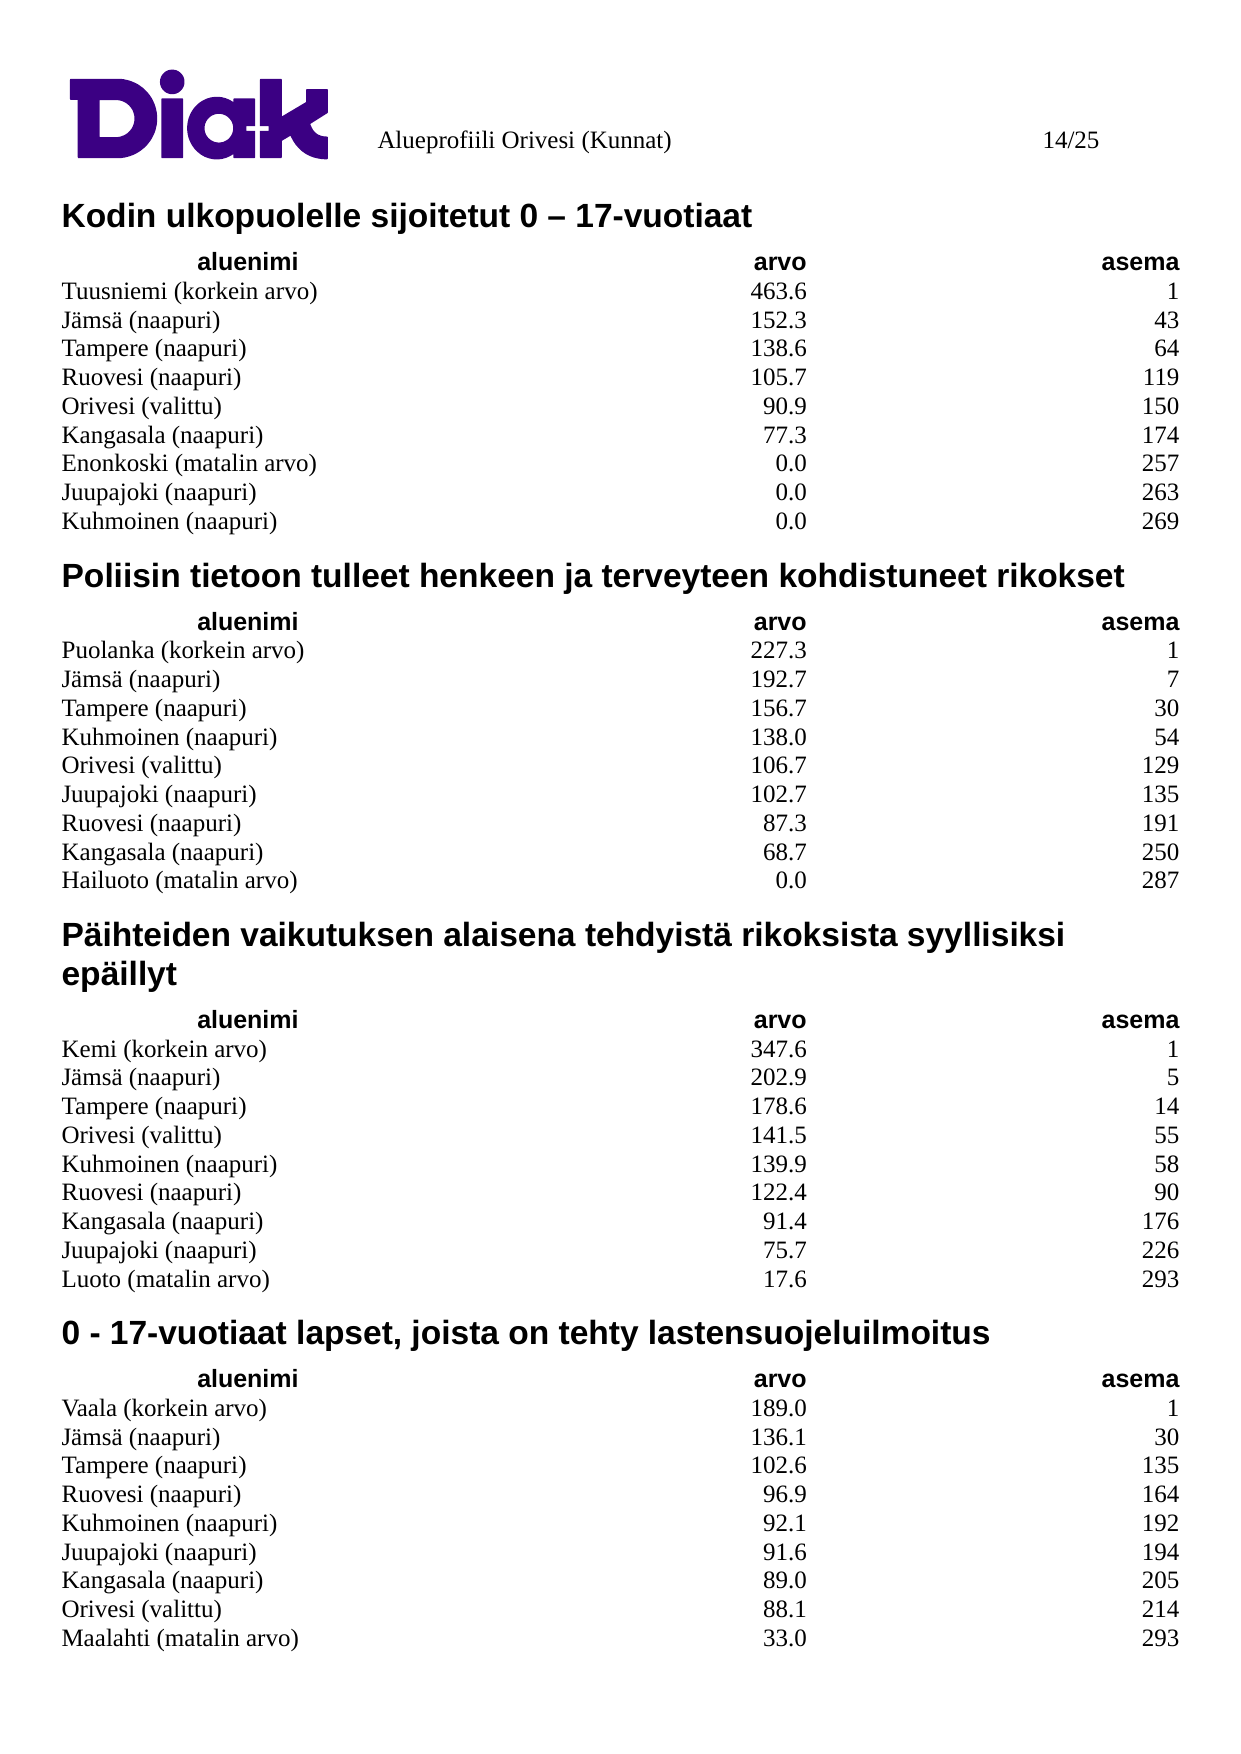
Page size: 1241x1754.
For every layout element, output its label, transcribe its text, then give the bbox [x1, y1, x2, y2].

table_cell 135 [806, 779, 1179, 808]
table_header aluenimi [61, 247, 434, 276]
table_cell Juupajoki (naapuri) [61, 779, 434, 808]
table_cell 214 [806, 1594, 1179, 1623]
table_cell 141.5 [434, 1120, 806, 1149]
table_cell 1 [806, 276, 1179, 305]
table_cell 164 [806, 1479, 1179, 1508]
table_cell Tampere (naapuri) [61, 693, 434, 722]
table_header arvo [434, 1005, 806, 1034]
table_cell Kangasala (naapuri) [61, 1566, 434, 1594]
table_cell 227.3 [434, 636, 806, 664]
table_cell Tampere (naapuri) [61, 1451, 434, 1479]
table_cell Puolanka (korkein arvo) [61, 636, 434, 664]
table_cell 0.0 [434, 866, 806, 894]
table_cell 156.7 [434, 693, 806, 722]
table_cell 7 [806, 664, 1179, 693]
table_cell Orivesi (valittu) [61, 391, 434, 420]
table_cell 293 [806, 1623, 1179, 1652]
table_cell 89.0 [434, 1566, 806, 1594]
table_header arvo [434, 1364, 806, 1393]
table_cell 87.3 [434, 808, 806, 837]
table_cell 43 [806, 305, 1179, 333]
table_cell Jämsä (naapuri) [61, 664, 434, 693]
table_cell 105.7 [434, 362, 806, 391]
table_cell 30 [806, 693, 1179, 722]
table_cell 463.6 [434, 276, 806, 305]
table_cell 64 [806, 334, 1179, 362]
table_cell 1 [806, 1034, 1179, 1062]
table_cell Orivesi (valittu) [61, 1120, 434, 1149]
table_cell 263 [806, 477, 1179, 506]
table_cell Kemi (korkein arvo) [61, 1034, 434, 1062]
table_cell Vaala (korkein arvo) [61, 1393, 434, 1422]
subtitle Poliisin tietoon tulleet henkeen ja terveyteen kohdistuneet rikokset [61, 556, 1179, 594]
table_cell 68.7 [434, 837, 806, 866]
table_cell 226 [806, 1235, 1179, 1264]
table_cell 152.3 [434, 305, 806, 333]
table_cell 194 [806, 1537, 1179, 1566]
table_cell Maalahti (matalin arvo) [61, 1623, 434, 1652]
table_cell 135 [806, 1451, 1179, 1479]
table_cell 58 [806, 1149, 1179, 1177]
table_cell 102.7 [434, 779, 806, 808]
table_cell Ruovesi (naapuri) [61, 808, 434, 837]
table_cell Jämsä (naapuri) [61, 1063, 434, 1091]
table_cell 96.9 [434, 1479, 806, 1508]
table_cell Ruovesi (naapuri) [61, 1479, 434, 1508]
table_cell 269 [806, 506, 1179, 535]
table_cell 5 [806, 1063, 1179, 1091]
table_cell Kangasala (naapuri) [61, 837, 434, 866]
table_cell 119 [806, 362, 1179, 391]
table_cell 178.6 [434, 1091, 806, 1120]
table_cell Orivesi (valittu) [61, 751, 434, 779]
table_cell 191 [806, 808, 1179, 837]
table_cell 30 [806, 1422, 1179, 1451]
table_cell 150 [806, 391, 1179, 420]
table_cell Juupajoki (naapuri) [61, 1235, 434, 1264]
subtitle 0 - 17-vuotiaat lapset, joista on tehty lastensuojeluilmoitus [61, 1313, 1179, 1352]
table_cell 55 [806, 1120, 1179, 1149]
table_cell 14 [806, 1091, 1179, 1120]
table_cell 287 [806, 866, 1179, 894]
table_header asema [806, 1005, 1179, 1034]
table_cell Tampere (naapuri) [61, 1091, 434, 1120]
table_header asema [806, 1364, 1179, 1393]
table_cell 139.9 [434, 1149, 806, 1177]
table_cell 257 [806, 449, 1179, 477]
table_cell 91.6 [434, 1537, 806, 1566]
table_cell 17.6 [434, 1264, 806, 1292]
table_cell 1 [806, 1393, 1179, 1422]
table_cell Luoto (matalin arvo) [61, 1264, 434, 1292]
table_header asema [806, 607, 1179, 636]
table_cell 90.9 [434, 391, 806, 420]
table_cell Kuhmoinen (naapuri) [61, 506, 434, 535]
table_header arvo [434, 247, 806, 276]
table_header aluenimi [61, 1364, 434, 1393]
table_cell 54 [806, 722, 1179, 751]
table_cell 102.6 [434, 1451, 806, 1479]
table_cell Kangasala (naapuri) [61, 420, 434, 448]
table_cell Kuhmoinen (naapuri) [61, 722, 434, 751]
table_cell Tuusniemi (korkein arvo) [61, 276, 434, 305]
table_cell 75.7 [434, 1235, 806, 1264]
table_cell Enonkoski (matalin arvo) [61, 449, 434, 477]
table_cell 192 [806, 1508, 1179, 1537]
table_header aluenimi [61, 1005, 434, 1034]
table_cell 106.7 [434, 751, 806, 779]
table_cell 0.0 [434, 477, 806, 506]
table_cell 138.0 [434, 722, 806, 751]
table_cell Orivesi (valittu) [61, 1594, 434, 1623]
subtitle Päihteiden vaikutuksen alaisena tehdyistä rikoksista syyllisiksi epäillyt [61, 915, 1179, 992]
table_cell Hailuoto (matalin arvo) [61, 866, 434, 894]
table_cell Ruovesi (naapuri) [61, 362, 434, 391]
table_cell 174 [806, 420, 1179, 448]
table_cell Kangasala (naapuri) [61, 1206, 434, 1235]
table_cell 1 [806, 636, 1179, 664]
table_cell 250 [806, 837, 1179, 866]
table_cell 90 [806, 1178, 1179, 1206]
table_cell 192.7 [434, 664, 806, 693]
table_cell 129 [806, 751, 1179, 779]
table_cell 347.6 [434, 1034, 806, 1062]
table_cell 138.6 [434, 334, 806, 362]
subtitle Kodin ulkopuolelle sijoitetut 0 – 17-vuotiaat [61, 196, 1179, 235]
table_cell 202.9 [434, 1063, 806, 1091]
table_cell 92.1 [434, 1508, 806, 1537]
table_cell Kuhmoinen (naapuri) [61, 1149, 434, 1177]
table_cell 0.0 [434, 506, 806, 535]
table_cell 189.0 [434, 1393, 806, 1422]
table_cell Jämsä (naapuri) [61, 305, 434, 333]
table_cell 77.3 [434, 420, 806, 448]
table_cell 0.0 [434, 449, 806, 477]
table_header asema [806, 247, 1179, 276]
table_cell 293 [806, 1264, 1179, 1292]
table_cell 136.1 [434, 1422, 806, 1451]
table_cell 205 [806, 1566, 1179, 1594]
table_cell 33.0 [434, 1623, 806, 1652]
table_cell 91.4 [434, 1206, 806, 1235]
table_cell Ruovesi (naapuri) [61, 1178, 434, 1206]
table_cell 122.4 [434, 1178, 806, 1206]
table_cell Kuhmoinen (naapuri) [61, 1508, 434, 1537]
table_cell Juupajoki (naapuri) [61, 1537, 434, 1566]
table_header arvo [434, 607, 806, 636]
table_header aluenimi [61, 607, 434, 636]
table_cell Jämsä (naapuri) [61, 1422, 434, 1451]
table_cell Juupajoki (naapuri) [61, 477, 434, 506]
table_cell 176 [806, 1206, 1179, 1235]
table_cell 88.1 [434, 1594, 806, 1623]
table_cell Tampere (naapuri) [61, 334, 434, 362]
